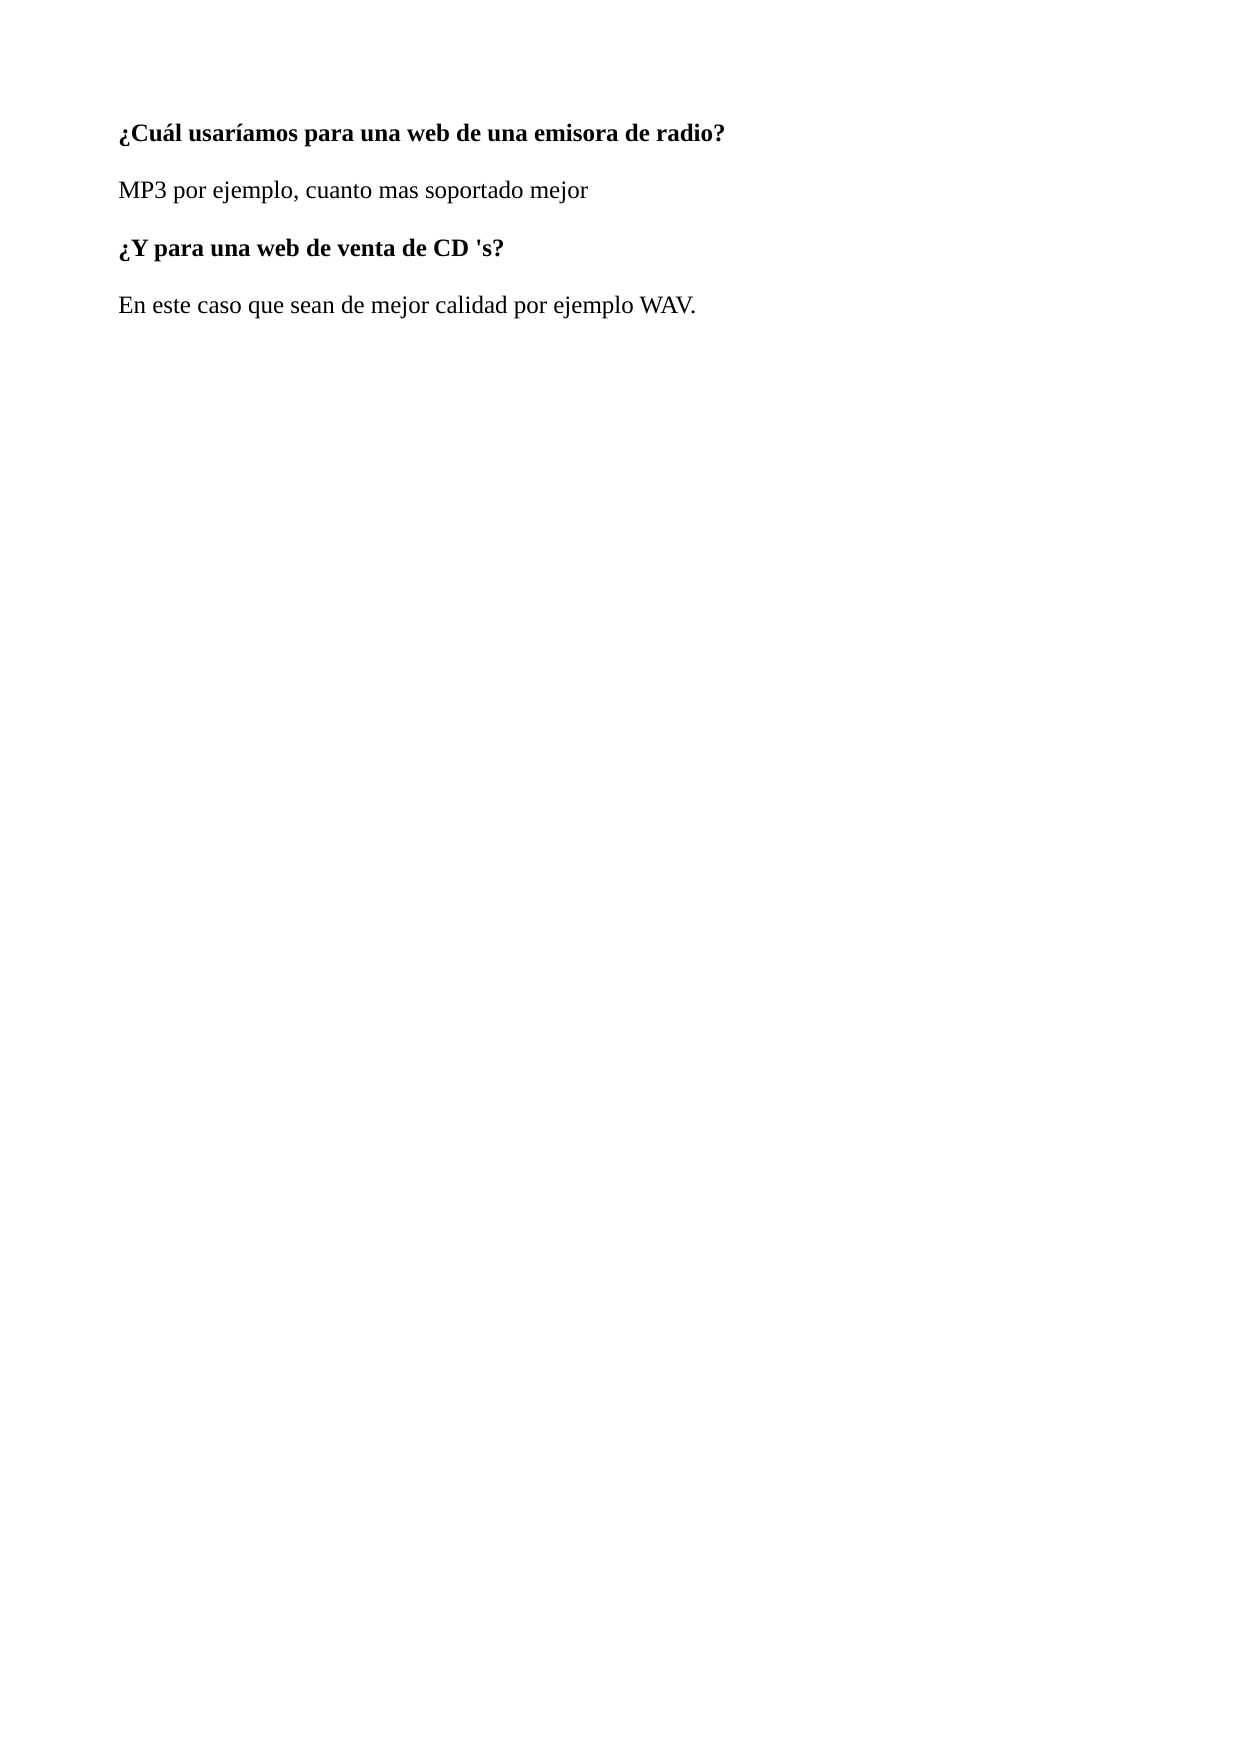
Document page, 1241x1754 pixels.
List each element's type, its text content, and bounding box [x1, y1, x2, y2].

text MP3 por ejemplo, cuanto mas soportado mejor [118, 176, 1122, 204]
text ¿Cuál usaríamos para una web de una emisora de radio? [118, 118, 1122, 147]
text En este caso que sean de mejor calidad por ejemplo WAV. [118, 291, 1122, 319]
text ¿Y para una web de venta de CD 's? [118, 233, 1122, 262]
